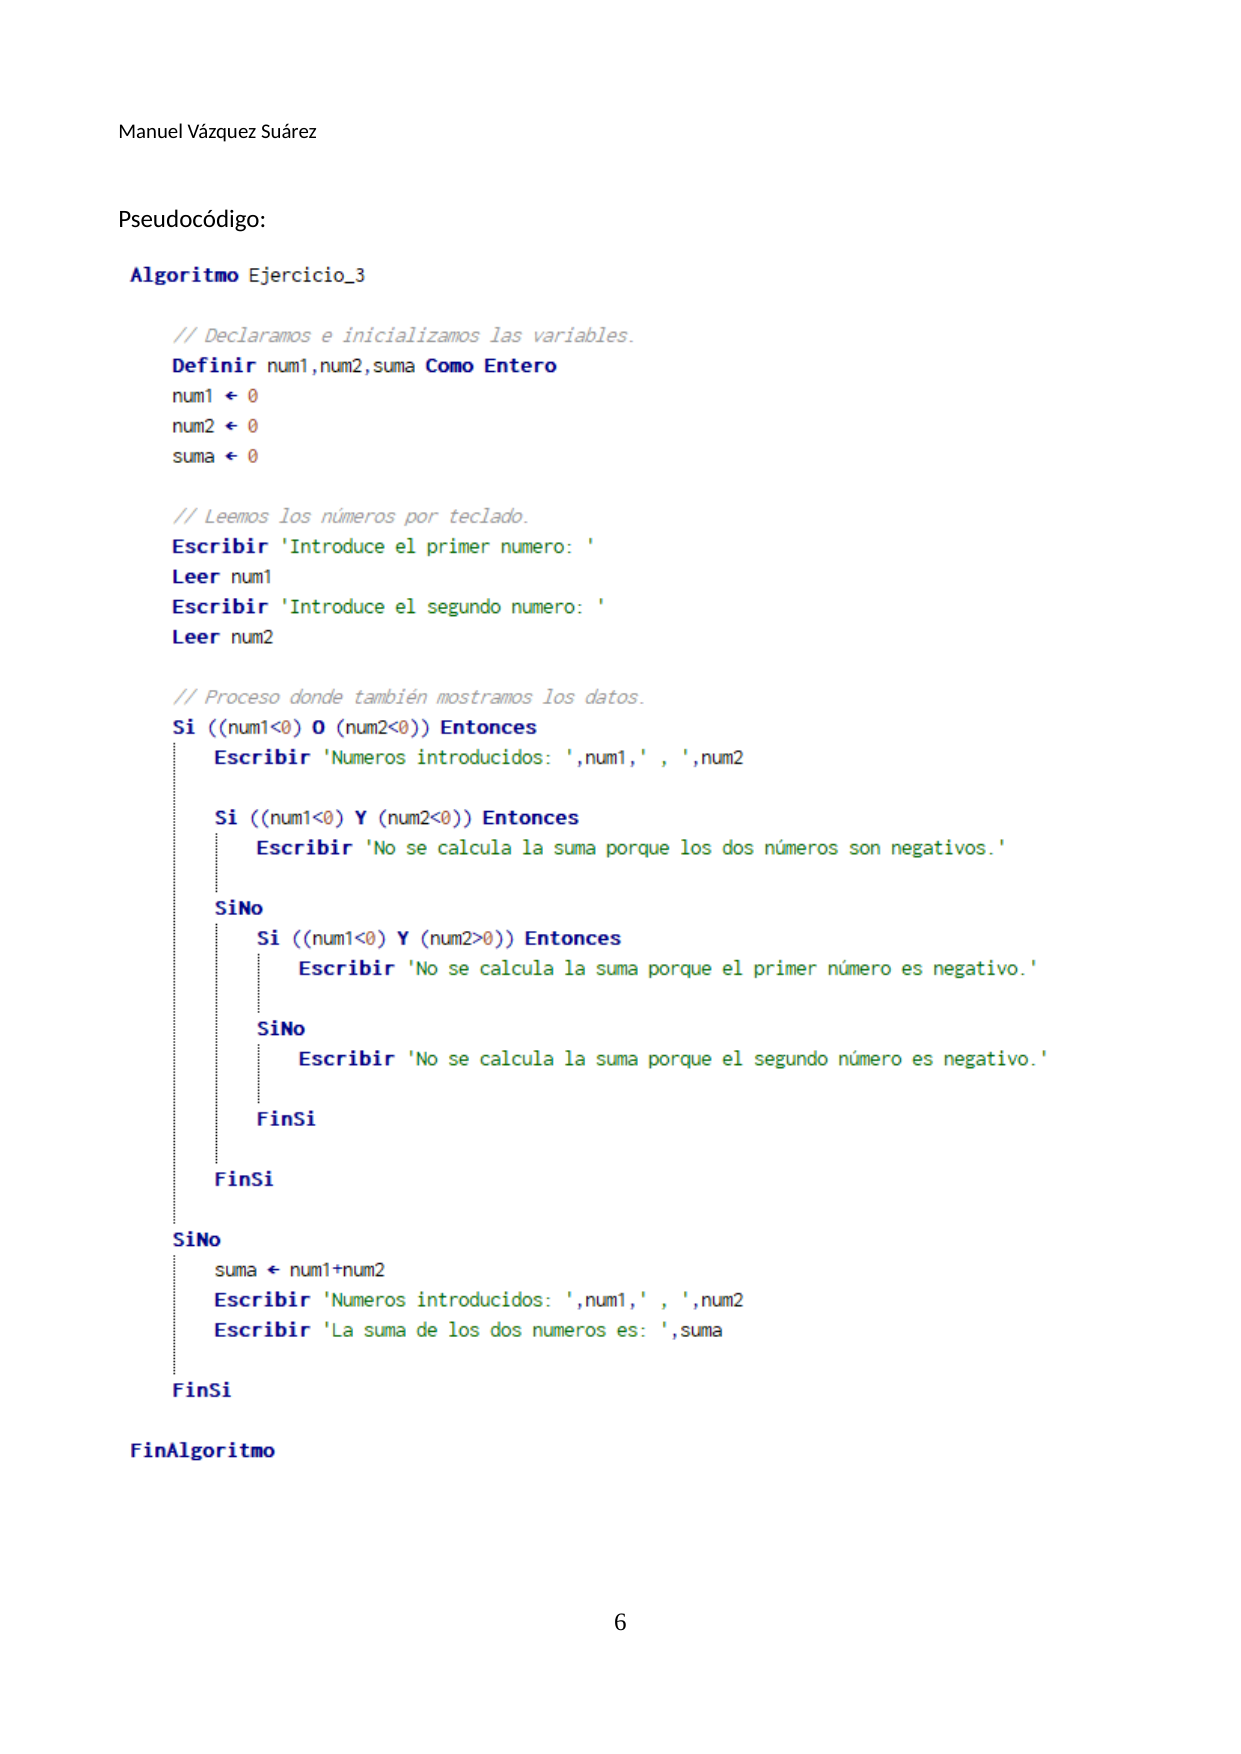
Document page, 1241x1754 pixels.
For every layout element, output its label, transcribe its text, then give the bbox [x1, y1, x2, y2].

picture [118, 264, 1123, 1468]
text Pseudocódigo: [118, 203, 1122, 234]
